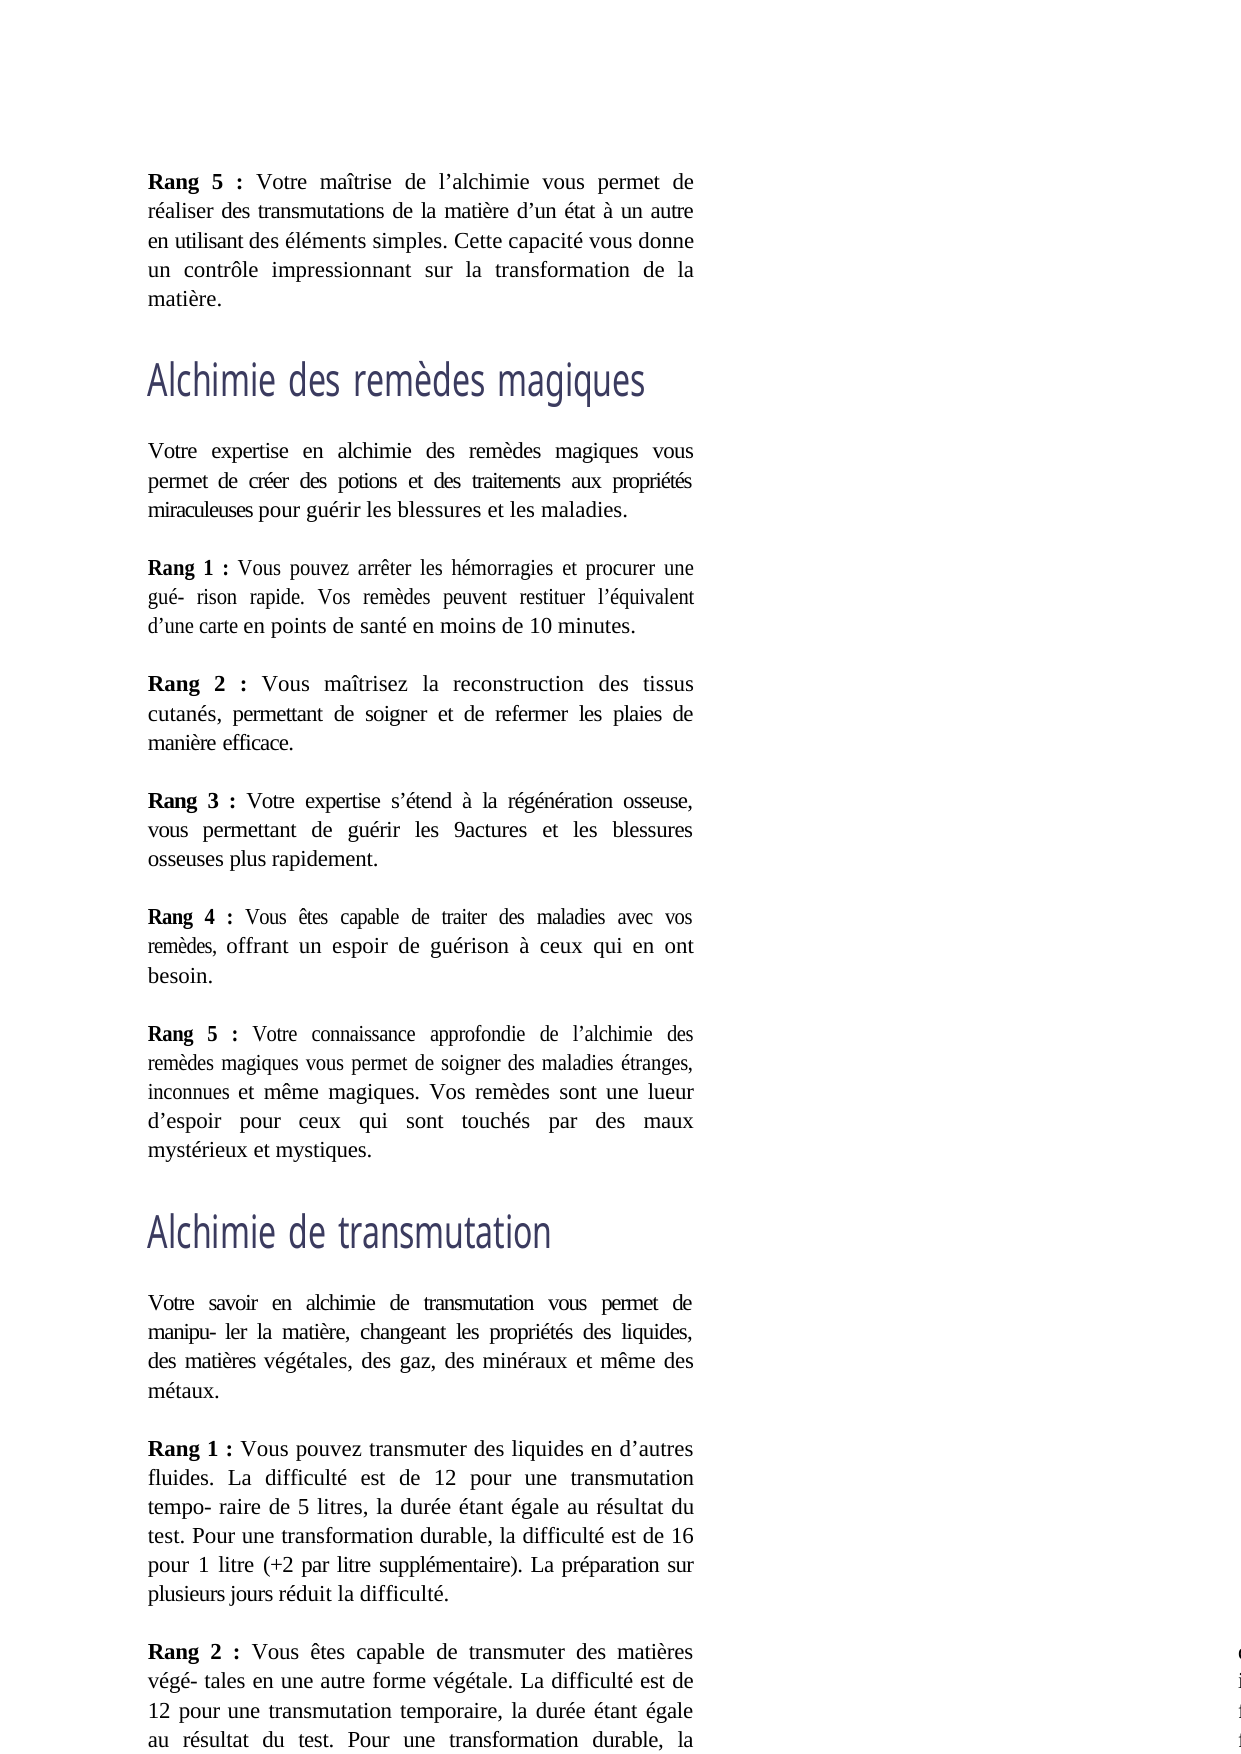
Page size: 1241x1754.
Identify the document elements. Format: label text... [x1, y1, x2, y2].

text Rang 1 : Vous pouvez transmuter des liquides en d’autres fluides. La difficulté est de 12 pour une transmutation tempo- raire de 5 litres, la durée étant égale au résultat du test. Pour une transformation durable, la difficulté est de 16 pour 1 litre (+2 par litre supplémentaire). La préparation sur plusieurs jours réduit la difficulté. [148, 1435, 694, 1607]
text Rang 3 : Votre expertise s’étend à la régénération osseuse, vous permettant de guérir les 9actures et les blessures osseuses plus rapidement. [148, 787, 694, 872]
subtitle Alchimie des remèdes magiques [148, 348, 1240, 410]
text Rang 2 : Vous êtes capable de transmuter des matières végé- tales en une autre forme végétale. La difficulté est de 12 pour une transmutation temporaire, la durée étant égale au résultat du test. Pour une transformation durable, la difficulté est de 16 pour 1 kilogramme de matière (+2 par kilogramme supplémen- taire). La préparation sur plusieurs jours réduit la difficulté. [148, 1638, 694, 1752]
text Rang 5 : Votre maîtrise de l’alchimie vous permet de réaliser des transmutations de la matière d’un état à un autre en utilisant des éléments simples. Cette capacité vous donne un contrôle impressionnant sur la transformation de la matière. [148, 168, 694, 311]
text Rang 4 : Vous êtes capable de traiter des maladies avec vos remèdes, offrant un espoir de guérison à ceux qui en ont besoin. [148, 903, 694, 988]
text Rang 1 : Vous pouvez arrêter les hémorragies et procurer une gué- rison rapide. Vos remèdes peuvent restituer l’équivalent d’une carte en points de santé en moins de 10 minutes. [148, 554, 694, 639]
text Votre savoir en alchimie de transmutation vous permet de manipu- ler la matière, changeant les propriétés des liquides, des matières végétales, des gaz, des minéraux et même des métaux. [148, 1289, 694, 1403]
text Rang 2 : Vous maîtrisez la reconstruction des tissus cutanés, permettant de soigner et de refermer les plaies de manière efficace. [148, 670, 694, 755]
text Votre expertise en alchimie des remèdes magiques vous permet de créer des potions et des traitements aux propriétés miraculeuses pour guérir les blessures et les maladies. [148, 438, 694, 522]
subtitle Alchimie de transmutation [148, 1199, 1240, 1262]
text Rang 5 : Votre connaissance approfondie de l’alchimie des remèdes magiques vous permet de soigner des maladies étranges, inconnues et même magiques. Vos remèdes sont une lueur d’espoir pour ceux qui sont touchés par des maux mystérieux et mystiques. [148, 1020, 694, 1163]
